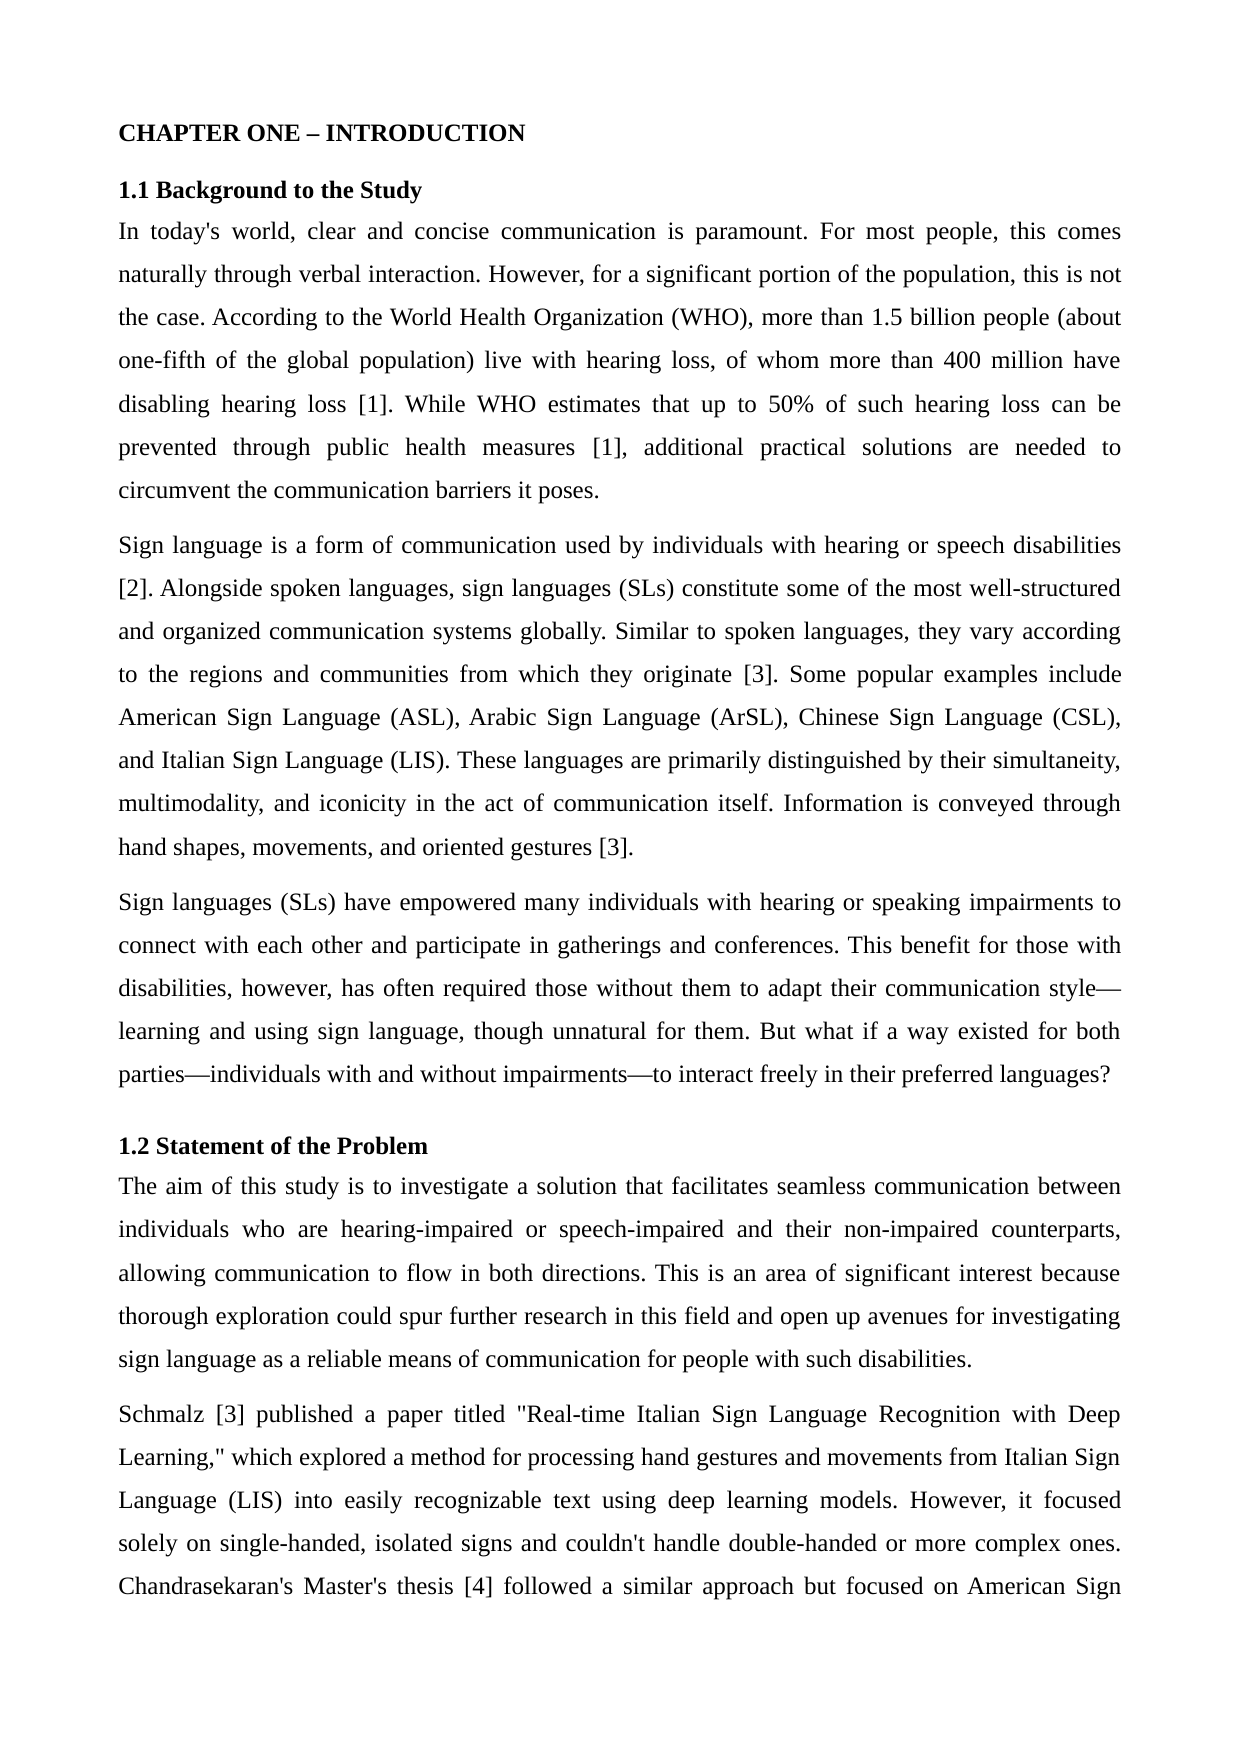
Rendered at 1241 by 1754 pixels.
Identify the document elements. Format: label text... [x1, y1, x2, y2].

text Sign language is a form of communication used by individuals with hearing or speech disabilities [2]. Alongside spoken languages, sign languages (SLs) constitute some of the most well-structured and organized communication systems globally. Similar to spoken languages, they vary according to the regions and communities from which they originate [3]. Some popular examples include American Sign Language (ASL), Arabic Sign Language (ArSL), Chinese Sign Language (CSL), and Italian Sign Language (LIS). These languages are primarily distinguished by their simultaneity, multimodality, and iconicity in the act of communication itself. Information is conveyed through hand shapes, movements, and oriented gestures [3]. [118, 530, 1122, 860]
text The aim of this study is to investigate a solution that facilitates seamless communication between individuals who are hearing-impaired or speech-impaired and their non-impaired counterparts, allowing communication to flow in both directions. This is an area of significant interest because thorough exploration could spur further research in this field and open up avenues for investigating sign language as a reliable means of communication for people with such disabilities. [118, 1171, 1122, 1373]
text In today's world, clear and concise communication is paramount. For most people, this comes naturally through verbal interaction. However, for a significant portion of the population, this is not the case. According to the World Health Organization (WHO), more than 1.5 billion people (about one-fifth of the global population) live with hearing loss, of whom more than 400 million have disabling hearing loss [1]. While WHO estimates that up to 50% of such hearing loss can be prevented through public health measures [1], additional practical solutions are needed to circumvent the communication barriers it poses. [118, 216, 1122, 504]
text 1.1 Background to the Study [118, 176, 1122, 204]
text Sign languages (SLs) have empowered many individuals with hearing or speaking impairments to connect with each other and participate in gatherings and conferences. This benefit for those with disabilities, however, has often required those without them to adapt their communication style—learning and using sign language, though unnatural for them. But what if a way existed for both parties—individuals with and without impairments—to interact freely in their preferred languages? [118, 887, 1122, 1088]
text CHAPTER ONE – INTRODUCTION [118, 118, 1122, 147]
text 1.2 Statement of the Problem [118, 1131, 1122, 1160]
text Schmalz [3] published a paper titled "Real-time Italian Sign Language Recognition with Deep Learning," which explored a method for processing hand gestures and movements from Italian Sign Language (LIS) into easily recognizable text using deep learning models. However, it focused solely on single-handed, isolated signs and couldn't handle double-handed or more complex ones. Chandrasekaran's Master's thesis [4] followed a similar approach but focused on American Sign [118, 1399, 1122, 1600]
